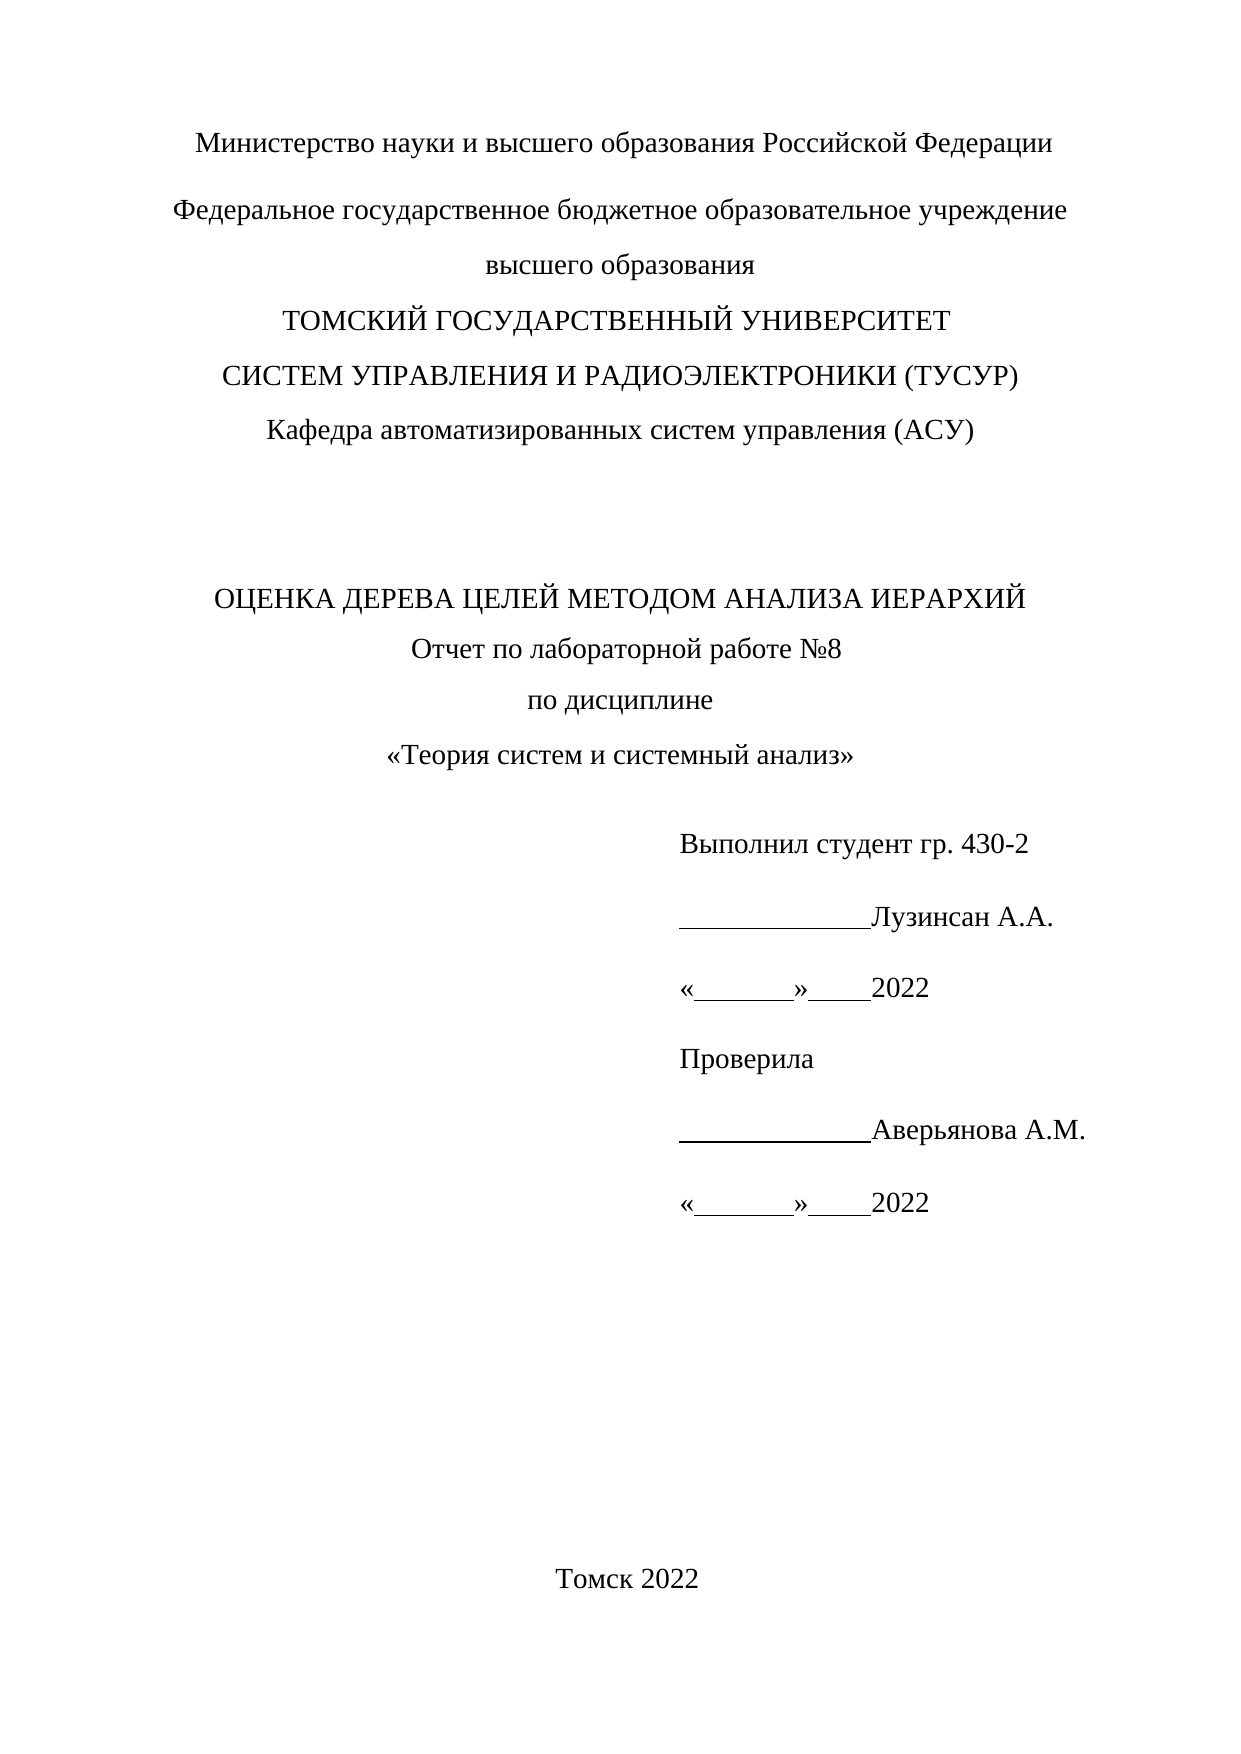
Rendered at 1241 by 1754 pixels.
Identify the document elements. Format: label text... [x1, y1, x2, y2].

text Отчет по лабораторной работе №8 [242, 631, 1011, 665]
text «Теория систем и системный анализ» [118, 737, 1122, 771]
text « » 2022 [679, 1186, 1122, 1219]
text Аверьянова А.М. [679, 1112, 1122, 1146]
text Министерство науки и высшего образования Российской Федерации [118, 125, 1122, 159]
text Проверила [679, 1041, 1122, 1074]
text ТОМСКИЙ ГОСУДАРСТВЕННЫЙ УНИВЕРСИТЕТ СИСТЕМ УПРАВЛЕНИЯ И РАДИОЭЛЕКТРОНИКИ (ТУСУР) [118, 303, 1122, 391]
text Федеральное государственное бюджетное образовательное учреждение высшего образования [118, 192, 1122, 281]
text по дисциплине [118, 682, 1122, 715]
text Кафедра автоматизированных систем управления (АСУ) [118, 413, 1122, 446]
text Лузинсан А.А. [679, 899, 1122, 932]
text Выполнил студент гр. 430-2 [679, 826, 1122, 859]
text « » 2022 [679, 971, 1122, 1004]
text ОЦЕНКА ДЕРЕВА ЦЕЛЕЙ МЕТОДОМ АНАЛИЗА ИЕРАРХИЙ [118, 581, 1122, 615]
text Томск 2022 [243, 1561, 1011, 1594]
